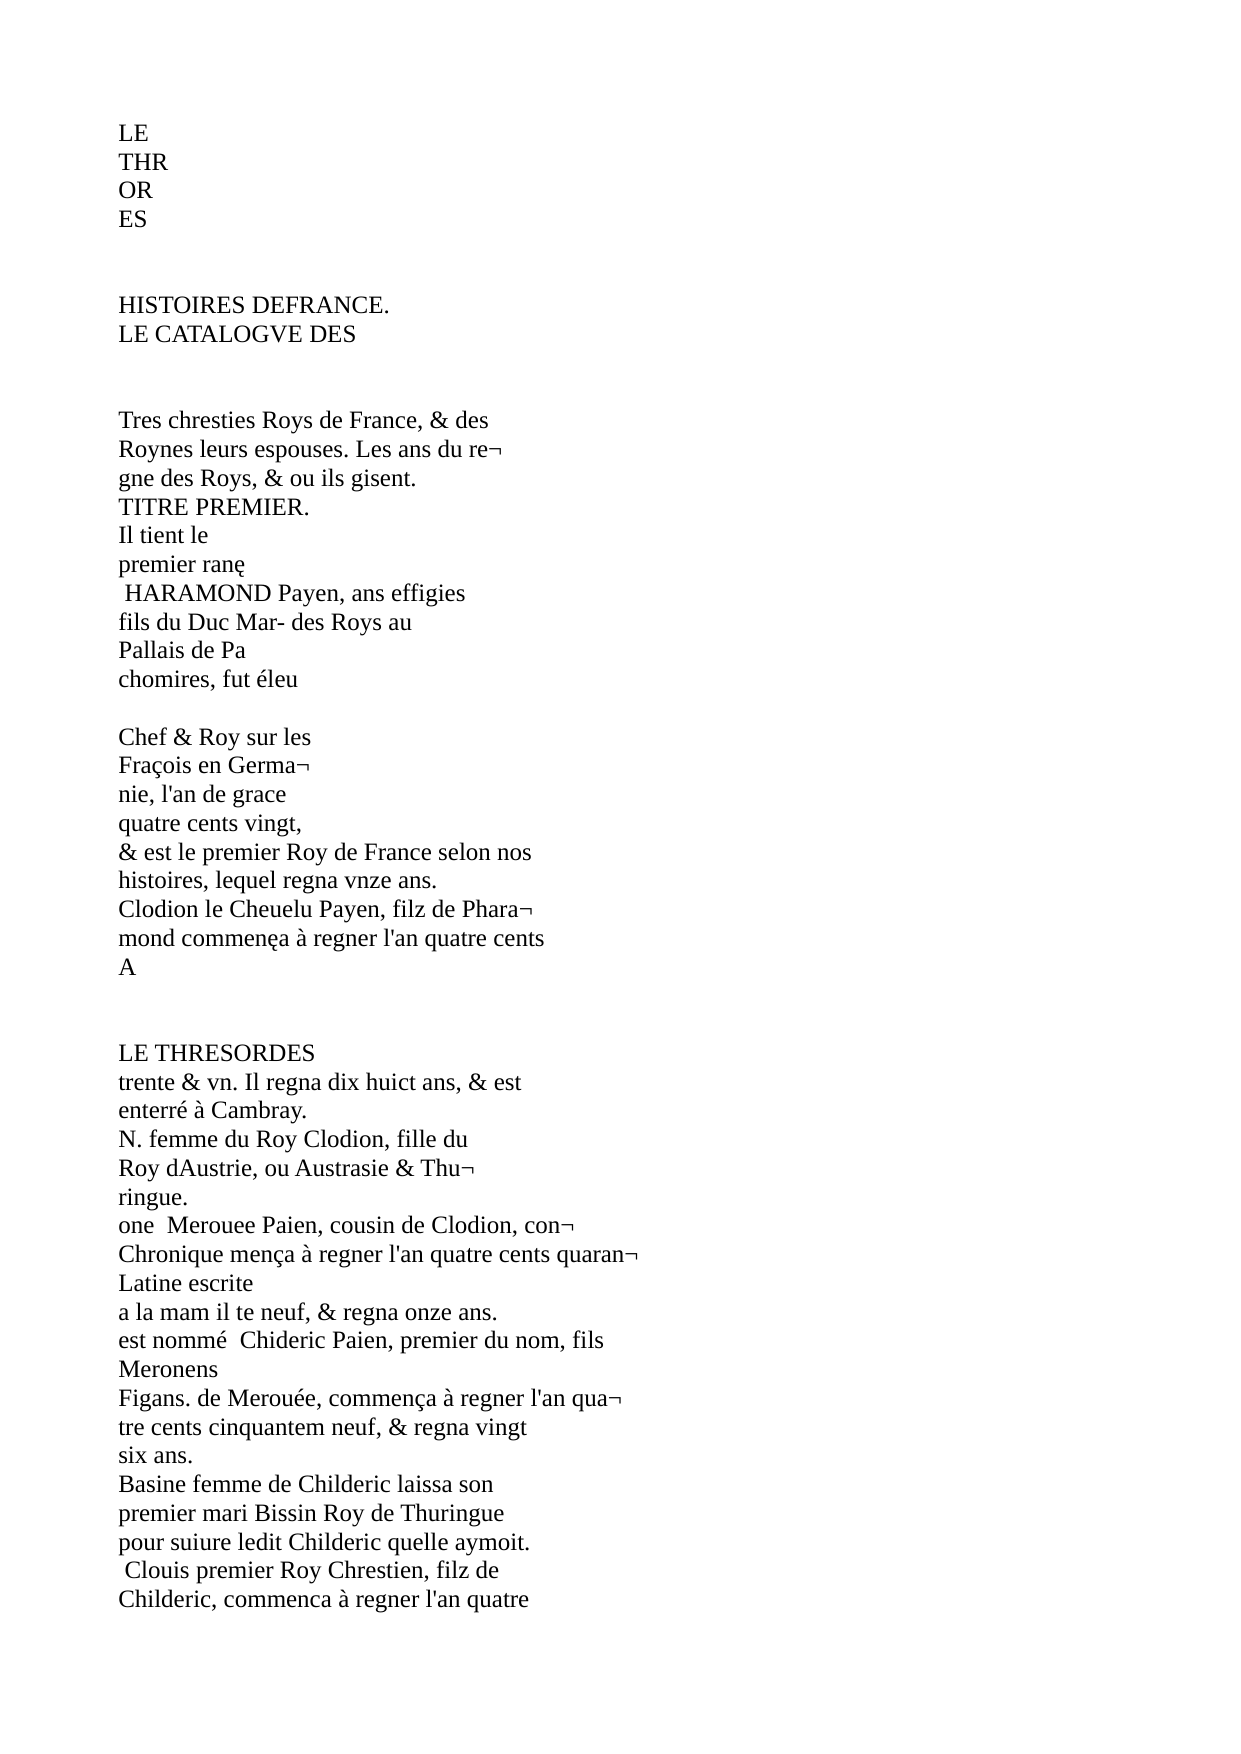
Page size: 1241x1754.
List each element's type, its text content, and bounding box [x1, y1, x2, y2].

text histoires, lequel regna vnze ans. [118, 866, 1122, 894]
text ES [118, 204, 1122, 233]
text trente & vn. Il regna dix huict ans, & est [118, 1067, 1122, 1096]
text LE CATALOGVE DES [118, 319, 1122, 348]
text Clodion le Cheuelu Payen, filz de Phara¬ [118, 894, 1122, 923]
text OR [118, 176, 1122, 204]
text enterré à Cambray. [118, 1096, 1122, 1124]
text & est le premier Roy de France selon nos [118, 837, 1122, 866]
text ringue. [118, 1182, 1122, 1211]
text Chronique mença à regner l'an quatre cents quaran¬ [118, 1239, 1122, 1268]
text six ans. [118, 1441, 1122, 1469]
text Childeric, commenca à regner l'an quatre [118, 1584, 1122, 1613]
text pour suiure ledit Childeric quelle aymoit. [118, 1527, 1122, 1556]
text one Merouee Paien, cousin de Clodion, con¬ [118, 1211, 1122, 1239]
text HISTOIRES DEFRANCE. [118, 291, 1122, 319]
text Fraçois en Germa¬ [118, 751, 1122, 779]
text gne des Roys, & ou ils gisent. [118, 463, 1122, 492]
text HARAMOND Payen, ans effigies [118, 578, 1122, 607]
text Clouis premier Roy Chrestien, filz de [118, 1556, 1122, 1584]
text a la mam il te neuf, & regna onze ans. [118, 1297, 1122, 1326]
text Il tient le [118, 521, 1122, 549]
text fils du Duc Mar- des Roys au [118, 607, 1122, 636]
text premier mari Bissin Roy de Thuringue [118, 1498, 1122, 1527]
text LE THRESORDES [118, 1038, 1122, 1067]
text premier ranę [118, 549, 1122, 578]
text Basine femme de Childeric laissa son [118, 1469, 1122, 1498]
text Tres chresties Roys de France, & des [118, 406, 1122, 434]
text tre cents cinquantem neuf, & regna vingt [118, 1412, 1122, 1441]
text Roy dAustrie, ou Austrasie & Thu¬ [118, 1153, 1122, 1182]
text Figans. de Merouée, commença à regner l'an qua¬ [118, 1383, 1122, 1412]
text chomires, fut éleu [118, 664, 1122, 693]
text N. femme du Roy Clodion, fille du [118, 1124, 1122, 1153]
text nie, l'an de grace [118, 779, 1122, 808]
text Latine escrite [118, 1268, 1122, 1297]
text A [118, 952, 1122, 981]
text THR [118, 147, 1122, 176]
text est nommé Chideric Paien, premier du nom, fils [118, 1326, 1122, 1354]
text Chef & Roy sur les [118, 722, 1122, 751]
text Pallais de Pa [118, 636, 1122, 664]
text mond commenęa à regner l'an quatre cents [118, 923, 1122, 952]
text Roynes leurs espouses. Les ans du re¬ [118, 434, 1122, 463]
text quatre cents vingt, [118, 808, 1122, 837]
text Meronens [118, 1354, 1122, 1383]
text TITRE PREMIER. [118, 492, 1122, 521]
text LE [118, 118, 1122, 147]
